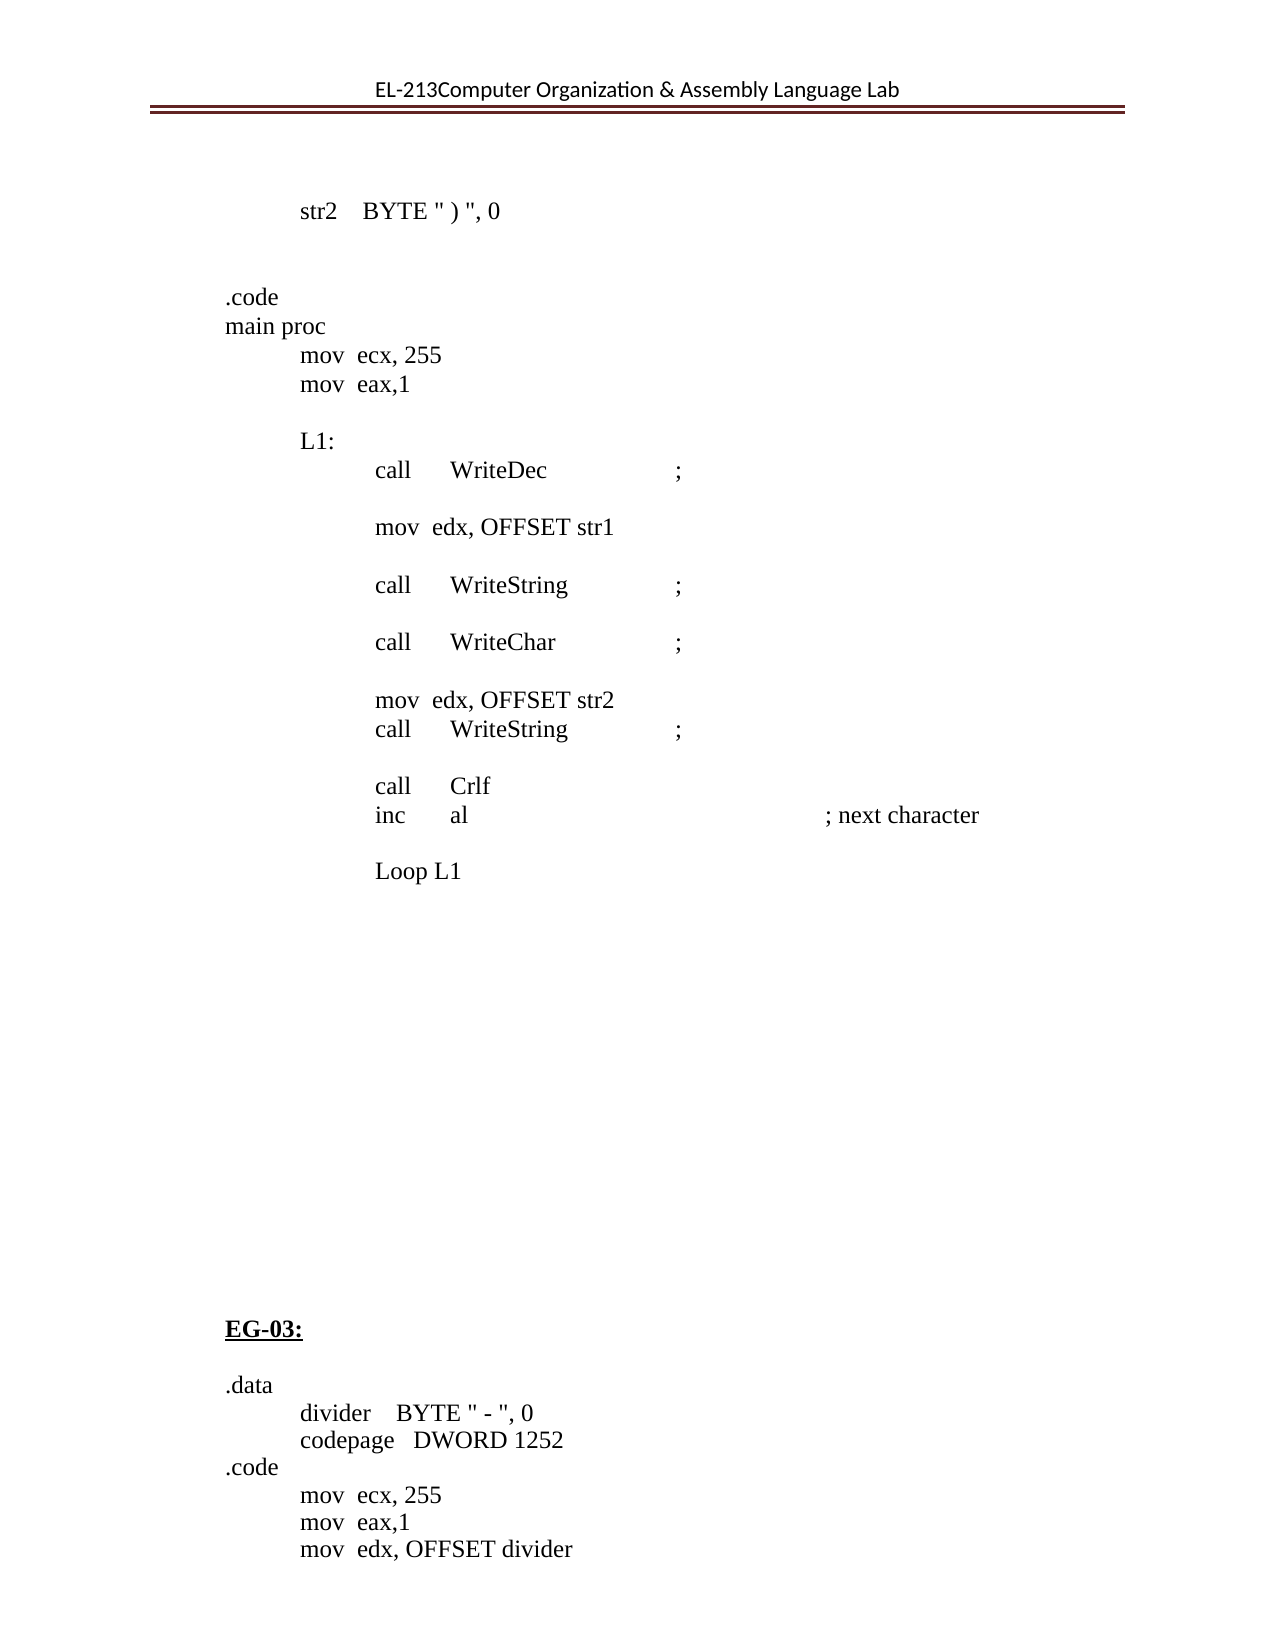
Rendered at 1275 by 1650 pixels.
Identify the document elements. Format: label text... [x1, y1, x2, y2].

text mov edx, OFFSET str2 [225, 685, 1125, 714]
text EG-03: [225, 1316, 1125, 1343]
text main proc [225, 311, 1125, 340]
text mov eax,1 [225, 369, 1125, 397]
text divider BYTE " - ", 0 [225, 1399, 1125, 1427]
text call WriteChar ; [225, 627, 1125, 656]
text mov ecx, 255 [225, 1481, 1125, 1508]
text codepage DWORD 1252 [225, 1427, 1125, 1454]
text .data [225, 1372, 1125, 1399]
text inc al ; next character [225, 800, 1125, 829]
text mov edx, OFFSET divider [225, 1536, 1125, 1563]
text call Crlf [225, 771, 1125, 800]
text call WriteString ; [225, 714, 1125, 742]
text Loop L1 [300, 857, 1125, 885]
text mov ecx, 255 [225, 340, 1125, 369]
text mov edx, OFFSET str1 [225, 512, 1125, 541]
text str2 BYTE " ) ", 0 [225, 196, 1125, 225]
text mov eax,1 [225, 1508, 1125, 1536]
text call WriteString ; [225, 570, 1125, 599]
text call WriteDec ; [225, 455, 1125, 484]
text .code [225, 1454, 1125, 1481]
text .code [225, 282, 1125, 311]
text L1: [225, 426, 1125, 455]
